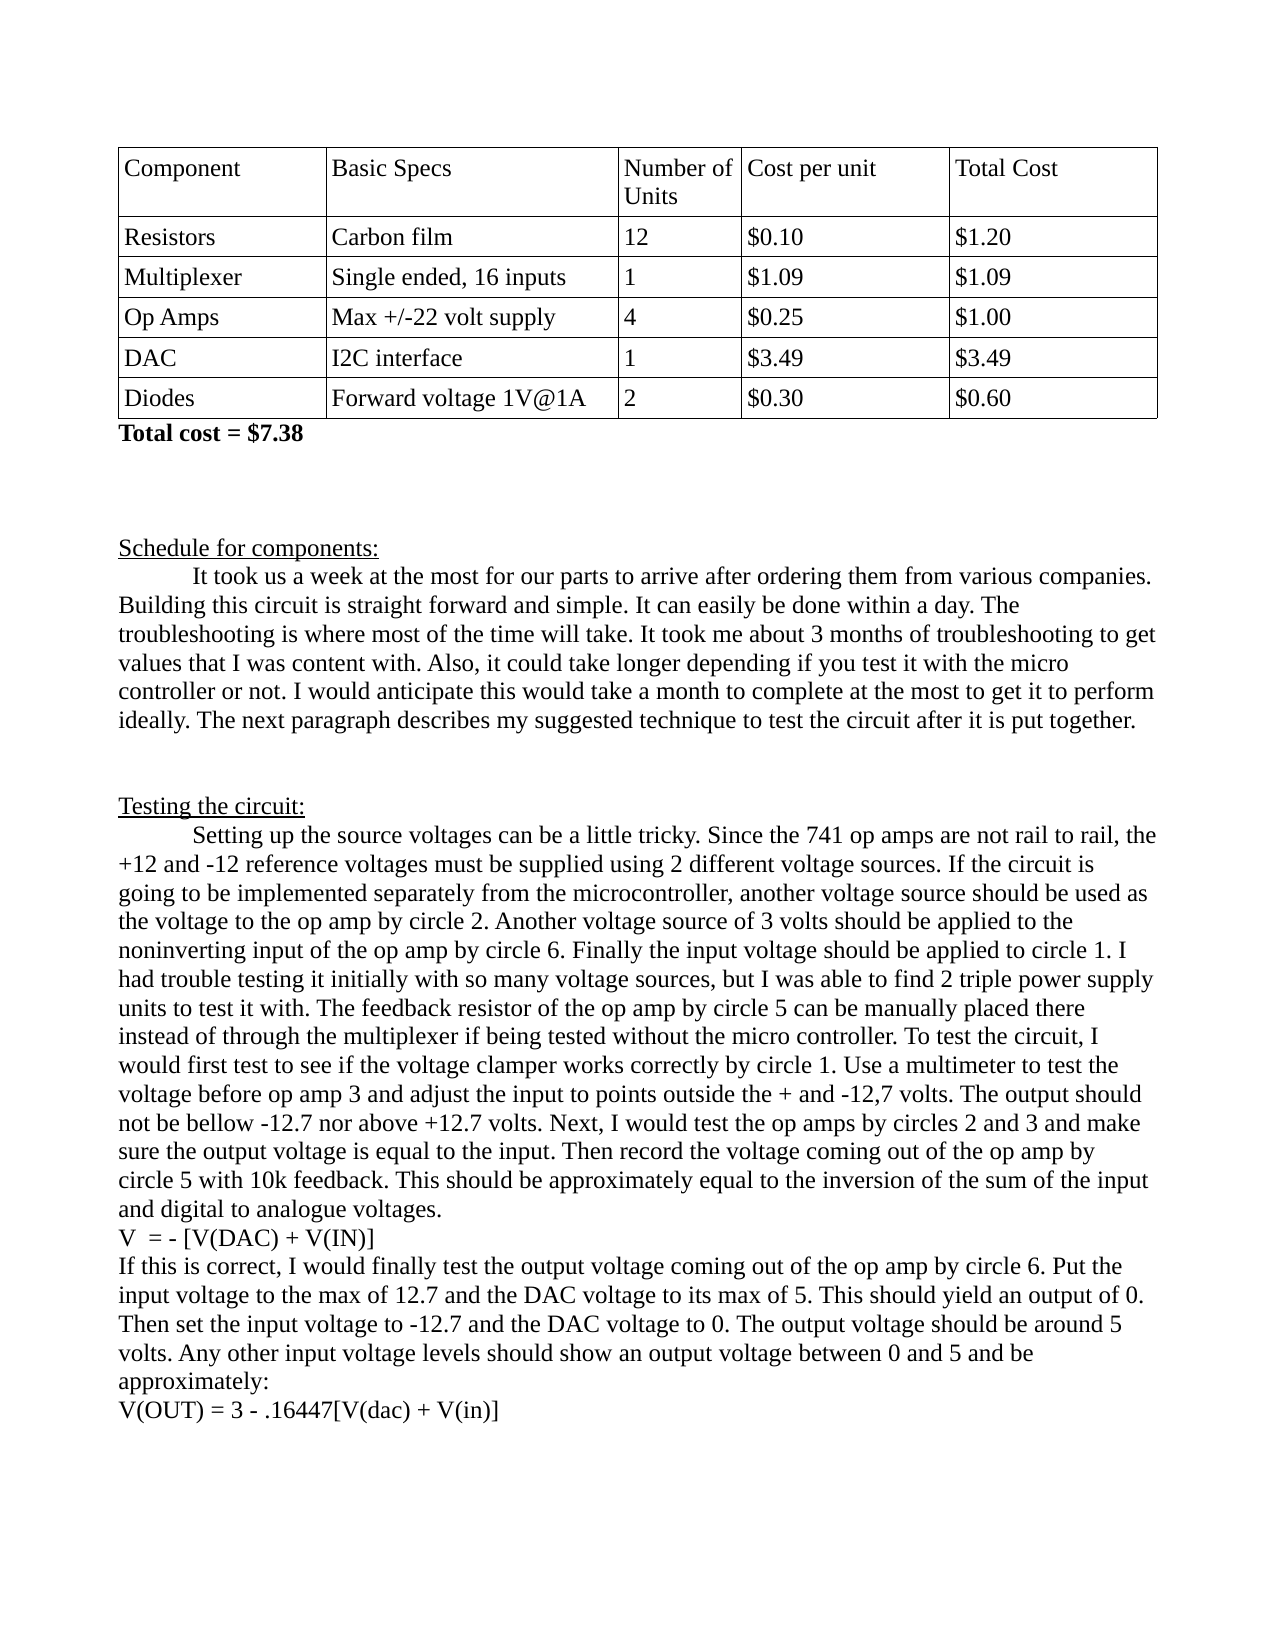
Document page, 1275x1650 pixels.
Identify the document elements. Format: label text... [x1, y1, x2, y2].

table_cell $1.09 [950, 257, 1157, 297]
table_cell 4 [619, 298, 741, 337]
table_cell I2C interface [327, 338, 618, 377]
text If this is correct, I would finally test the output voltage coming out of the op amp by circle 6. Put the input voltage to the max of 12.7 and the DAC voltage to its max of 5. This should yield an output of 0. Then set the input voltage to -12.7 and the DAC voltage to 0. The output voltage should be around 5 volts. Any other input voltage levels should show an output voltage between 0 and 5 and be approximately: [118, 1251, 1157, 1395]
table_cell Multiplexer [119, 257, 326, 297]
table_cell Single ended, 16 inputs [327, 257, 618, 297]
table_cell $0.25 [742, 298, 949, 337]
table_cell 12 [619, 217, 741, 256]
table_cell Forward voltage 1V@1A [327, 378, 618, 417]
table_cell 1 [619, 257, 741, 297]
text It took us a week at the most for our parts to arrive after ordering them from various companies. Building this circuit is straight forward and simple. It can easily be done within a day. The troubleshooting is where most of the time will take. It took me about 3 months of troubleshooting to get values that I was content with. Also, it could take longer depending if you test it with the micro controller or not. I would anticipate this would take a month to complete at the most to get it to perform ideally. The next paragraph describes my suggested technique to test the circuit after it is put together. [118, 561, 1157, 734]
table_cell Carbon film [327, 217, 618, 256]
table_cell DAC [119, 338, 326, 377]
table_cell 2 [619, 378, 741, 417]
table_cell $1.20 [950, 217, 1157, 256]
table_cell $0.60 [950, 378, 1157, 417]
table_header Basic Specs [327, 148, 618, 216]
table_header Total Cost [950, 148, 1157, 216]
table_header Cost per unit [742, 148, 949, 216]
table_cell Resistors [119, 217, 326, 256]
table_cell 1 [619, 338, 741, 377]
table_cell $0.10 [742, 217, 949, 256]
table_cell $3.49 [742, 338, 949, 377]
table_cell Max +/-22 volt supply [327, 298, 618, 337]
table_header Number of Units [619, 148, 741, 216]
table_cell $1.09 [742, 257, 949, 297]
text Testing the circuit: [118, 791, 1157, 820]
table_cell $3.49 [950, 338, 1157, 377]
text V(OUT) = 3 - .16447[V(dac) + V(in)] [118, 1395, 1157, 1424]
table_cell $0.30 [742, 378, 949, 417]
table_cell Op Amps [119, 298, 326, 337]
text V = - [V(DAC) + V(IN)] [118, 1223, 1157, 1251]
text Schedule for components: [118, 533, 1157, 561]
text Total cost = $7.38 [118, 419, 1157, 446]
table_cell $1.00 [950, 298, 1157, 337]
table_cell Diodes [119, 378, 326, 417]
text Setting up the source voltages can be a little tricky. Since the 741 op amps are not rail to rail, the +12 and -12 reference voltages must be supplied using 2 different voltage sources. If the circuit is going to be implemented separately from the microcontroller, another voltage source should be used as the voltage to the op amp by circle 2. Another voltage source of 3 volts should be applied to the noninverting input of the op amp by circle 6. Finally the input voltage should be applied to circle 1. I had trouble testing it initially with so many voltage sources, but I was able to find 2 triple power supply units to test it with. The feedback resistor of the op amp by circle 5 can be manually placed there instead of through the multiplexer if being tested without the micro controller. To test the circuit, I would first test to see if the voltage clamper works correctly by circle 1. Use a multimeter to test the voltage before op amp 3 and adjust the input to points outside the + and -12,7 volts. The output should not be bellow -12.7 nor above +12.7 volts. Next, I would test the op amps by circles 2 and 3 and make sure the output voltage is equal to the input. Then record the voltage coming out of the op amp by circle 5 with 10k feedback. This should be approximately equal to the inversion of the sum of the input and digital to analogue voltages. [118, 820, 1157, 1223]
table_header Component [119, 148, 326, 216]
